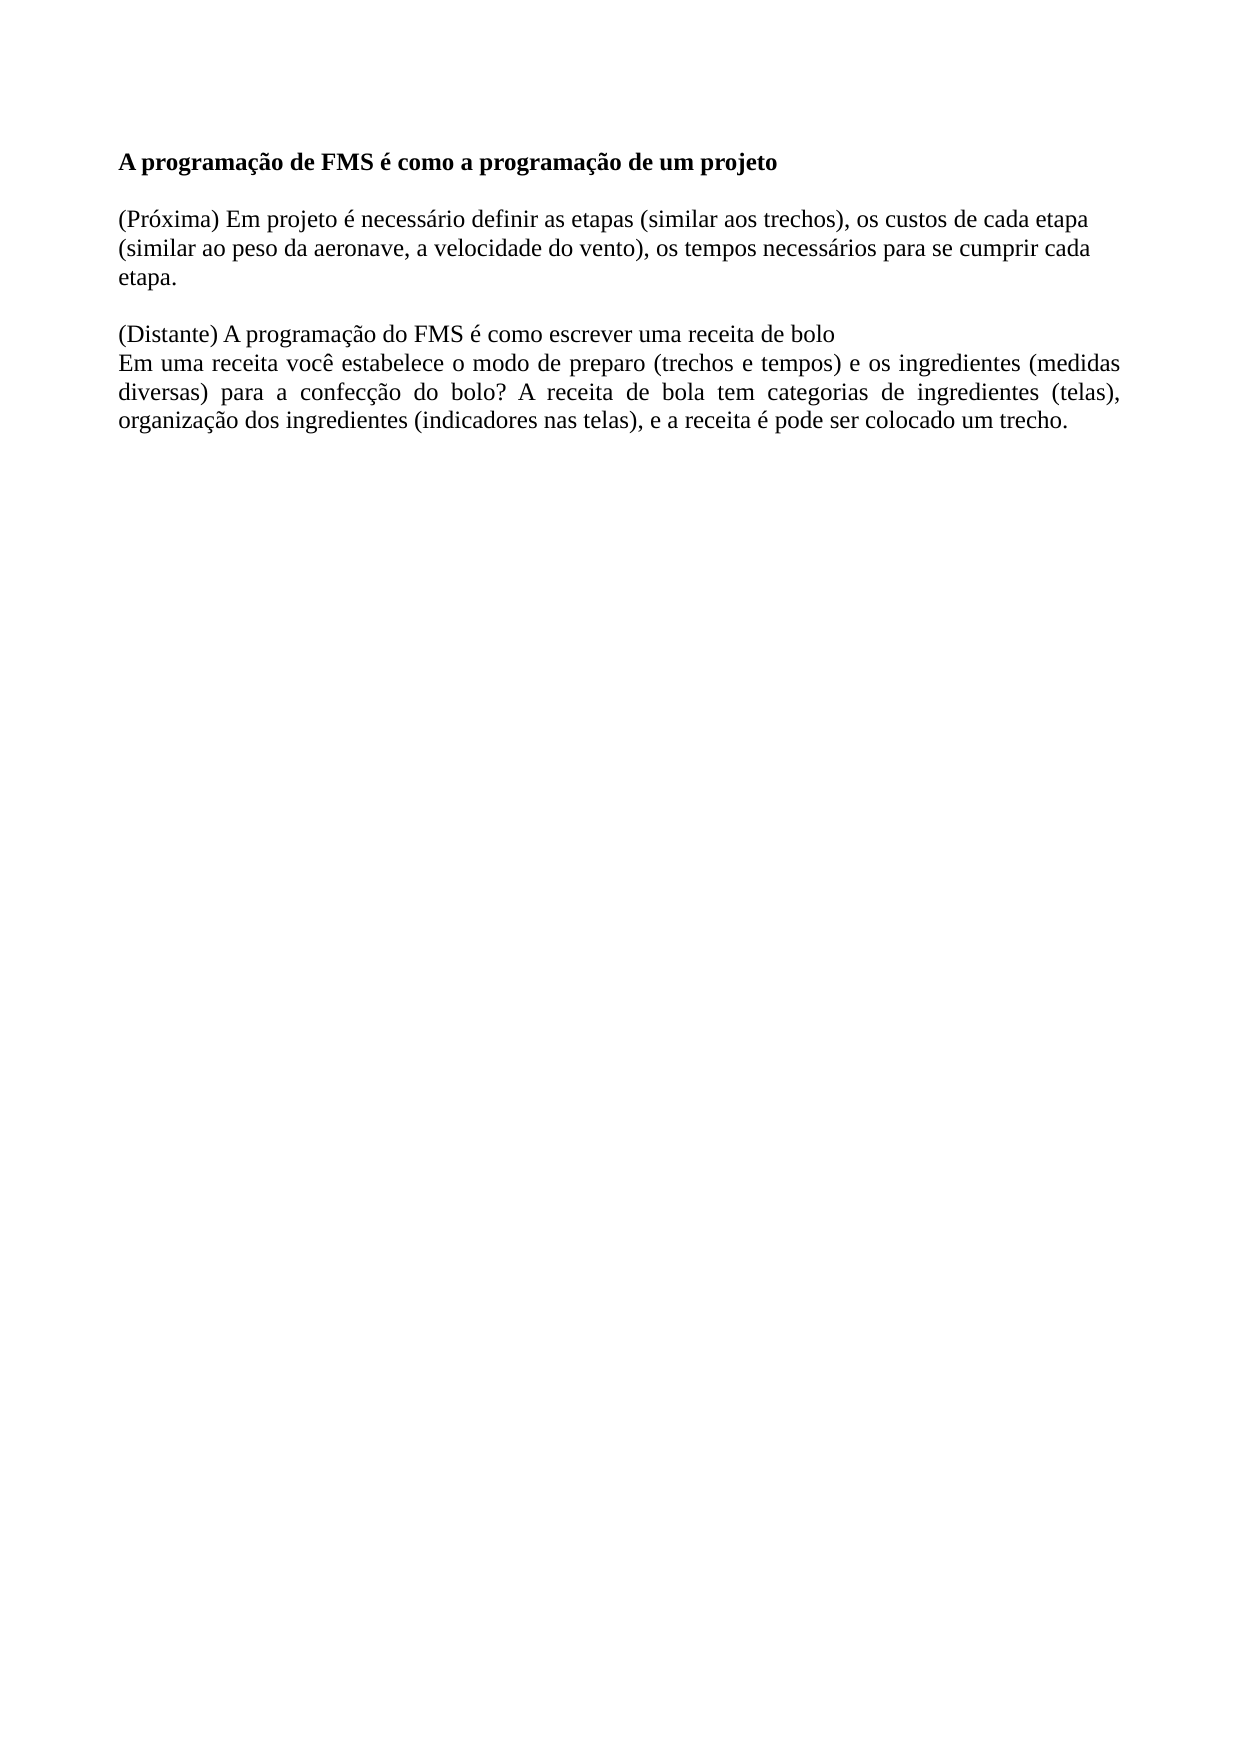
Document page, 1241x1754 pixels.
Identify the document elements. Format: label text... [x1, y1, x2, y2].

text (Próxima) Em projeto é necessário definir as etapas (similar aos trechos), os custos de cada etapa (similar ao peso da aeronave, a velocidade do vento), os tempos necessários para se cumprir cada etapa. [118, 204, 1122, 291]
text Em uma receita você estabelece o modo de preparo (trechos e tempos) e os ingredientes (medidas diversas) para a confecção do bolo? A receita de bola tem categorias de ingredientes (telas), organização dos ingredientes (indicadores nas telas), e a receita é pode ser colocado um trecho. [118, 348, 1122, 434]
text (Distante) A programação do FMS é como escrever uma receita de bolo [118, 319, 1122, 348]
text A programação de FMS é como a programação de um projeto [118, 147, 1122, 176]
